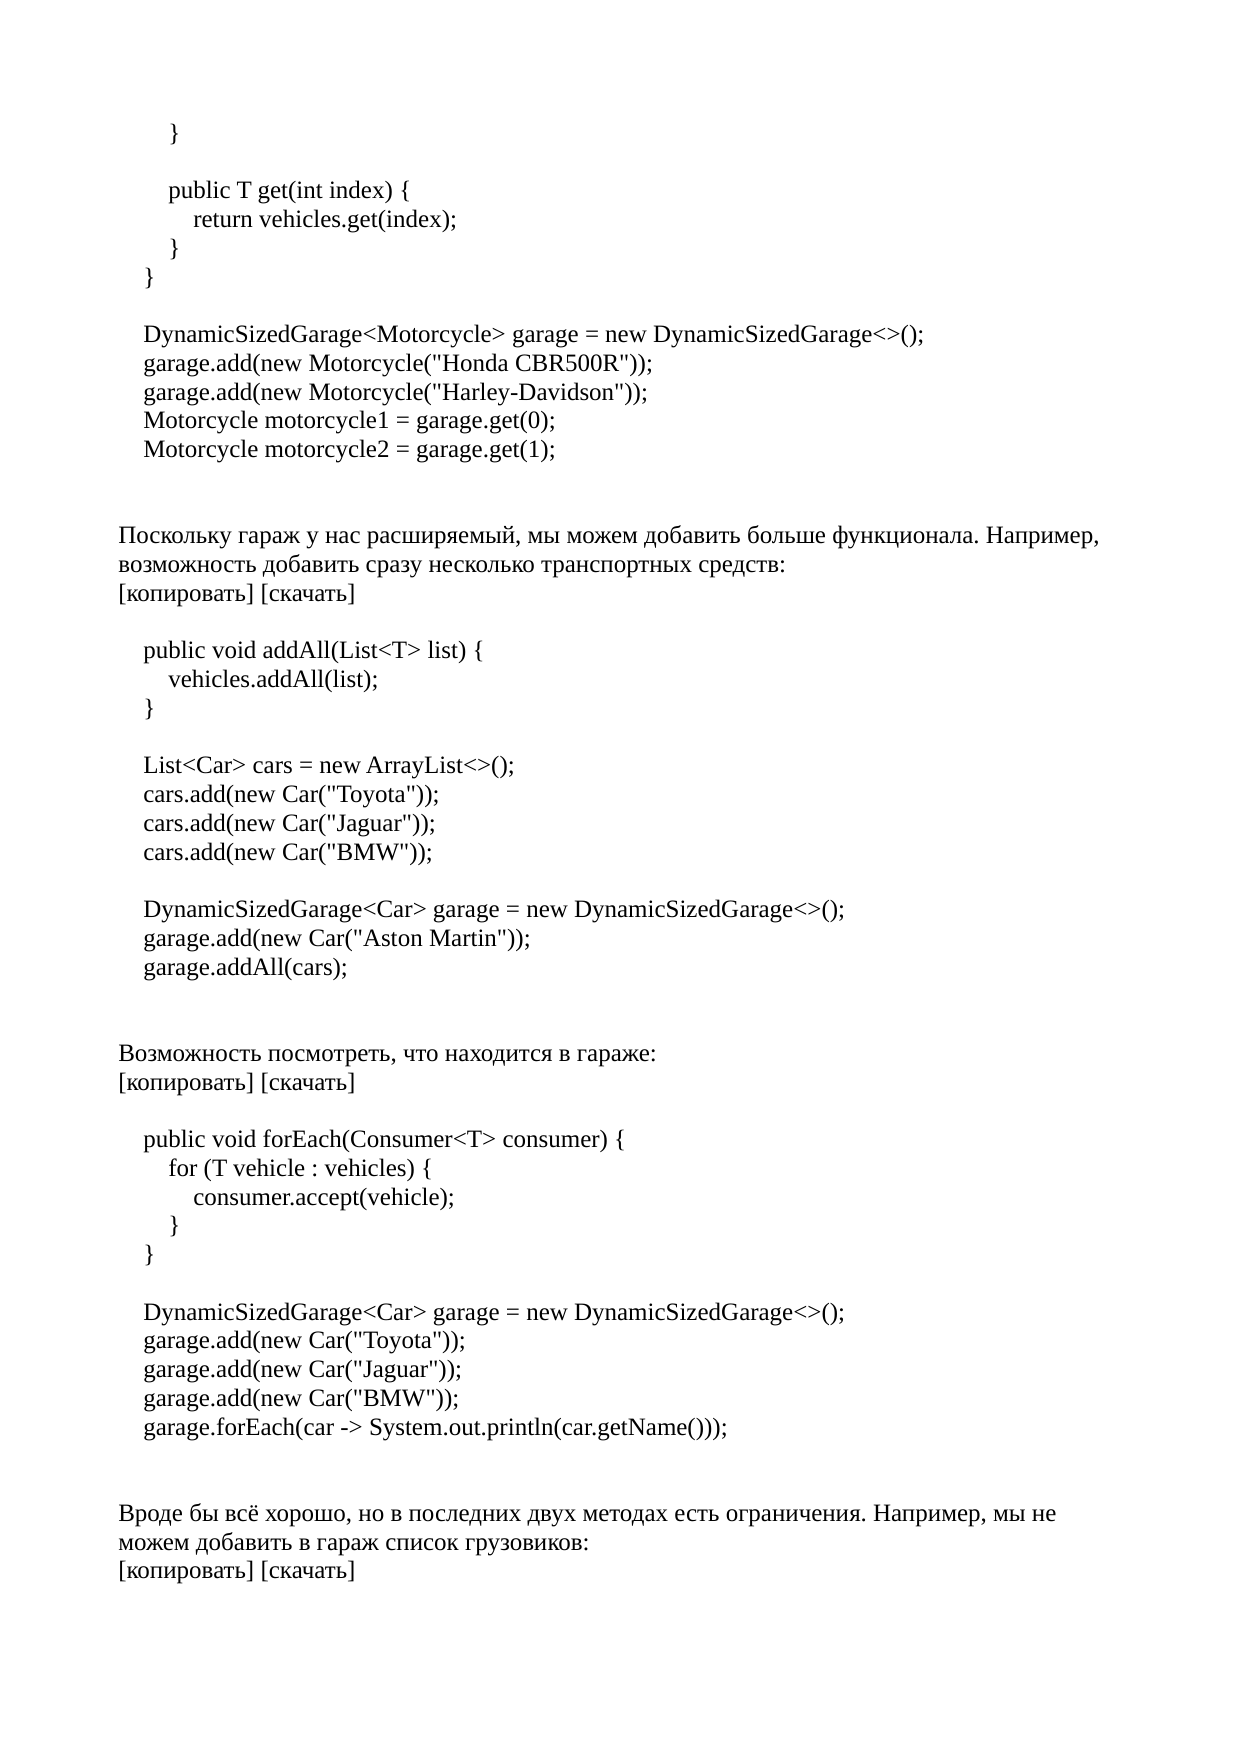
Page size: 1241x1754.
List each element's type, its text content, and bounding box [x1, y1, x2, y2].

text List<Car> cars = new ArrayList<>(); [118, 751, 1122, 779]
text return vehicles.get(index); [118, 204, 1122, 233]
text DynamicSizedGarage<Car> garage = new DynamicSizedGarage<>(); [118, 894, 1122, 923]
text public void addAll(List<T> list) { [118, 636, 1122, 664]
text [копировать] [скачать] [118, 1556, 1122, 1584]
text for (T vehicle : vehicles) { [118, 1153, 1122, 1182]
text Поскольку гараж у нас расширяемый, мы можем добавить больше функционала. Например, возможность добавить сразу несколько транспортных средств: [118, 521, 1122, 578]
text } [118, 233, 1122, 262]
text garage.add(new Car("BMW")); [118, 1383, 1122, 1412]
text public T get(int index) { [118, 176, 1122, 204]
text } [118, 1211, 1122, 1239]
text consumer.accept(vehicle); [118, 1182, 1122, 1211]
text DynamicSizedGarage<Motorcycle> garage = new DynamicSizedGarage<>(); [118, 319, 1122, 348]
text garage.add(new Car("Toyota")); [118, 1326, 1122, 1354]
text garage.add(new Car("Jaguar")); [118, 1354, 1122, 1383]
text cars.add(new Car("Toyota")); [118, 779, 1122, 808]
text [копировать] [скачать] [118, 1067, 1122, 1096]
text } [118, 1239, 1122, 1268]
text Возможность посмотреть, что находится в гараже: [118, 1038, 1122, 1067]
text } [118, 693, 1122, 722]
text cars.add(new Car("BMW")); [118, 837, 1122, 866]
text Motorcycle motorcycle1 = garage.get(0); [118, 406, 1122, 434]
text garage.add(new Car("Aston Martin")); [118, 923, 1122, 952]
text Вроде бы всё хорошо, но в последних двух методах есть ограничения. Например, мы не можем добавить в гараж список грузовиков: [118, 1498, 1122, 1556]
text public void forEach(Consumer<T> consumer) { [118, 1124, 1122, 1153]
text garage.addAll(cars); [118, 952, 1122, 981]
text cars.add(new Car("Jaguar")); [118, 808, 1122, 837]
text garage.add(new Motorcycle("Harley-Davidson")); [118, 377, 1122, 406]
text garage.forEach(car -> System.out.println(car.getName())); [118, 1412, 1122, 1441]
text DynamicSizedGarage<Car> garage = new DynamicSizedGarage<>(); [118, 1297, 1122, 1326]
text Motorcycle motorcycle2 = garage.get(1); [118, 434, 1122, 463]
text garage.add(new Motorcycle("Honda CBR500R")); [118, 348, 1122, 377]
text } [118, 262, 1122, 291]
text vehicles.addAll(list); [118, 664, 1122, 693]
text } [118, 118, 1122, 147]
text [копировать] [скачать] [118, 578, 1122, 607]
